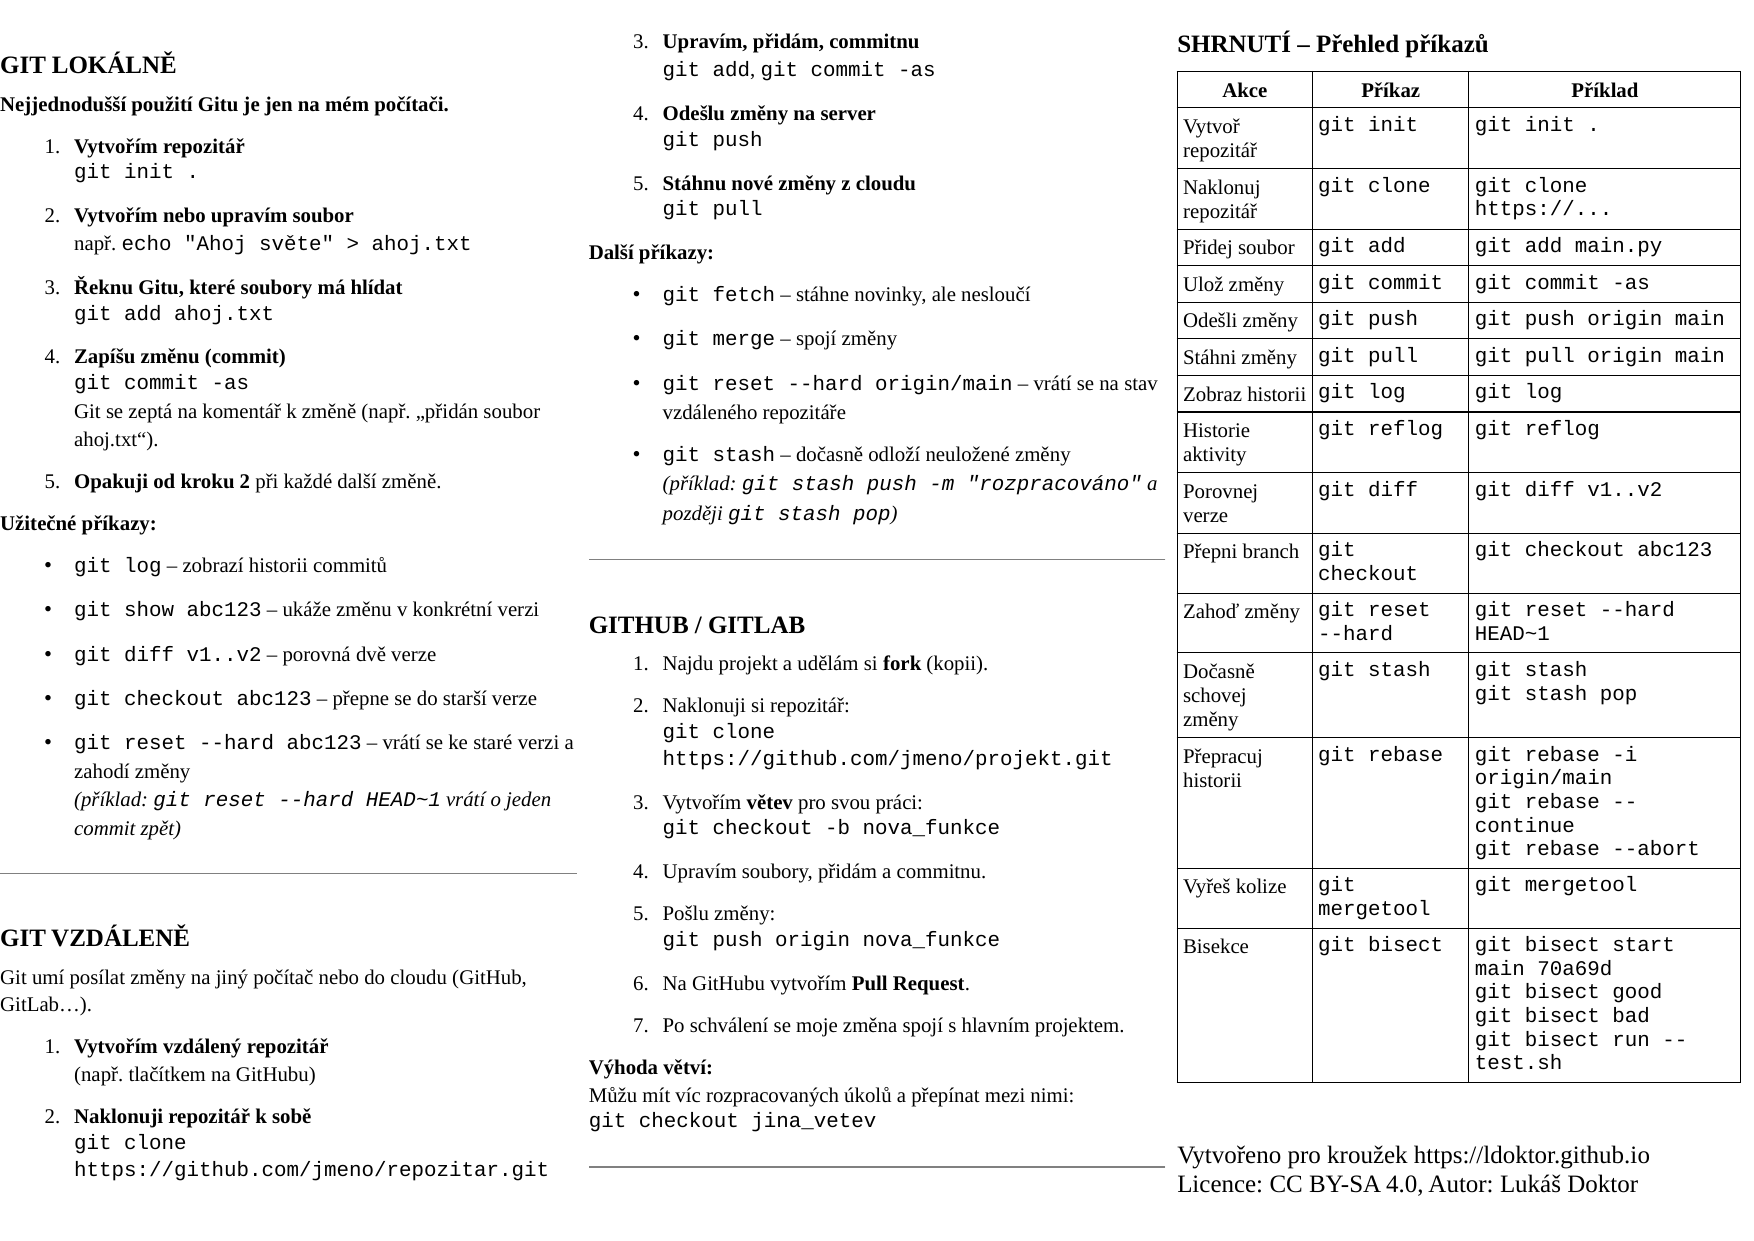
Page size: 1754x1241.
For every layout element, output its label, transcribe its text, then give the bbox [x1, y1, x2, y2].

table_cell Zahoď změny [1178, 594, 1312, 652]
list Řeknu Gitu, které soubory má hlídat git add ahoj.txt [44, 275, 577, 326]
list Vytvořím repozitář git init . [44, 134, 577, 185]
list Po schválení se moje změna spojí s hlavním projektem. [633, 1013, 1165, 1037]
list git reset --hard abc123 – vrátí se ke staré verzi a zahodí změny (příklad: git reset --hard HEAD~1 vrátí o jeden commit zpět) [44, 730, 577, 840]
list Stáhnu nové změny z cloudu git pull [633, 171, 1165, 222]
table_header Příkaz [1313, 72, 1468, 107]
table_cell Přepracuj historii [1178, 738, 1312, 868]
table_cell git add main.py [1469, 230, 1740, 265]
list Vytvořím vzdálený repozitář (např. tlačítkem na GitHubu) [44, 1034, 577, 1086]
table_cell Vytvoř repozitář [1178, 108, 1312, 168]
list Pošlu změny: git push origin nova_funkce [633, 901, 1165, 953]
table_cell git bisect start main 70a69d git bisect good git bisect bad git bisect run -- test.sh [1469, 929, 1740, 1082]
text Nejjednodušší použití Gitu je jen na mém počítači. [0, 92, 577, 116]
list git reset --hard origin/main – vrátí se na stav vzdáleného repozitáře [633, 371, 1165, 424]
list git show abc123 – ukáže změnu v konkrétní verzi [44, 597, 577, 623]
table_cell git rebase -i origin/main git rebase --continue git rebase --abort [1469, 738, 1740, 868]
list Opakuji od kroku 2 při každé další změně. [44, 469, 577, 493]
table_cell git reset --hard HEAD~1 [1469, 594, 1740, 652]
text Git umí posílat změny na jiný počítač nebo do cloudu (GitHub, GitLab…). [0, 964, 577, 1016]
list Najdu projekt a udělám si fork (kopii). [633, 651, 1165, 675]
table_cell git init . [1469, 108, 1740, 168]
table_cell Přepni branch [1178, 534, 1312, 592]
text Licence: CC BY-SA 4.0, Autor: Lukáš Doktor [1177, 1169, 1754, 1198]
list git checkout abc123 – přepne se do starší verze [44, 686, 577, 711]
table_cell git add [1313, 230, 1468, 265]
list Vytvořím nebo upravím soubor např. echo "Ahoj světe" > ahoj.txt [44, 203, 577, 256]
table_cell git pull [1313, 339, 1468, 375]
table_cell git reflog [1313, 413, 1468, 472]
table_cell Naklonuj repozitář [1178, 169, 1312, 228]
list Upravím soubory, přidám a commitnu. [633, 859, 1165, 883]
text Vytvořeno pro kroužek https://ldoktor.github.io [1177, 1140, 1754, 1169]
list git stash – dočasně odloží neuložené změny (příklad: git stash push -m "rozpracováno" a později git stash pop) [633, 442, 1165, 526]
table_cell git diff [1313, 473, 1468, 533]
list Zapíšu změnu (commit) git commit -as Git se zeptá na komentář k změně (např. „přidán soubor ahoj.txt“). [44, 344, 577, 451]
table_cell git log [1469, 376, 1740, 411]
table_cell Ulož změny [1178, 266, 1312, 302]
list git log – zobrazí historii commitů [44, 553, 577, 579]
table_cell git reflog [1469, 413, 1740, 472]
list Vytvořím větev pro svou práci: git checkout -b nova_funkce [633, 790, 1165, 841]
table_cell Historie aktivity [1178, 413, 1312, 472]
table_cell git checkout abc123 [1469, 534, 1740, 592]
subtitle SHRNUTÍ – Přehled příkazů [1177, 29, 1754, 58]
table_cell git clone [1313, 169, 1468, 228]
table_header Příklad [1469, 72, 1740, 107]
subtitle GITHUB / GITLAB [588, 610, 1165, 638]
list git merge – spojí změny [633, 326, 1165, 352]
table_cell git init [1313, 108, 1468, 168]
table_cell Odešli změny [1178, 303, 1312, 338]
list git fetch – stáhne novinky, ale nesloučí [633, 282, 1165, 308]
table_cell git mergetool [1313, 869, 1468, 927]
table_cell Vyřeš kolize [1178, 869, 1312, 927]
table_cell git rebase [1313, 738, 1468, 868]
table_cell Přidej soubor [1178, 230, 1312, 265]
list Odešlu změny na server git push [633, 101, 1165, 152]
table_cell git checkout [1313, 534, 1468, 592]
text Užitečné příkazy: [0, 511, 577, 535]
table_cell git clone https://... [1469, 169, 1740, 228]
table_cell Porovnej verze [1178, 473, 1312, 533]
table_header Akce [1178, 72, 1312, 107]
table_cell git bisect [1313, 929, 1468, 1082]
table_cell Bisekce [1178, 929, 1312, 1082]
table_cell git mergetool [1469, 869, 1740, 927]
list Naklonuji repozitář k sobě git clone https://github.com/jmeno/repozitar.git [44, 1104, 577, 1183]
list Naklonuji si repozitář: git clone https://github.com/jmeno/projekt.git [633, 693, 1165, 772]
list git diff v1..v2 – porovná dvě verze [44, 642, 577, 667]
table_cell Dočasně schovej změny [1178, 653, 1312, 737]
table_cell git push origin main [1469, 303, 1740, 338]
table_cell git commit [1313, 266, 1468, 302]
table_cell git reset --hard [1313, 594, 1468, 652]
list Na GitHubu vytvořím Pull Request. [633, 971, 1165, 995]
table_cell git diff v1..v2 [1469, 473, 1740, 533]
table_cell Stáhni změny [1178, 339, 1312, 375]
table_cell git pull origin main [1469, 339, 1740, 375]
text Výhoda větví: Můžu mít víc rozpracovaných úkolů a přepínat mezi nimi: git checkout jina_vetev [588, 1055, 1165, 1134]
table_cell git stash [1313, 653, 1468, 737]
text Další příkazy: [588, 240, 1165, 264]
subtitle GIT LOKÁLNĚ [0, 50, 577, 79]
table_cell git stash git stash pop [1469, 653, 1740, 737]
table_cell Zobraz historii [1178, 376, 1312, 411]
list Upravím, přidám, commitnu git add, git commit -as [633, 29, 1165, 83]
table_cell git commit -as [1469, 266, 1740, 302]
table_cell git log [1313, 376, 1468, 411]
subtitle GIT VZDÁLENĚ [0, 923, 577, 952]
table_cell git push [1313, 303, 1468, 338]
